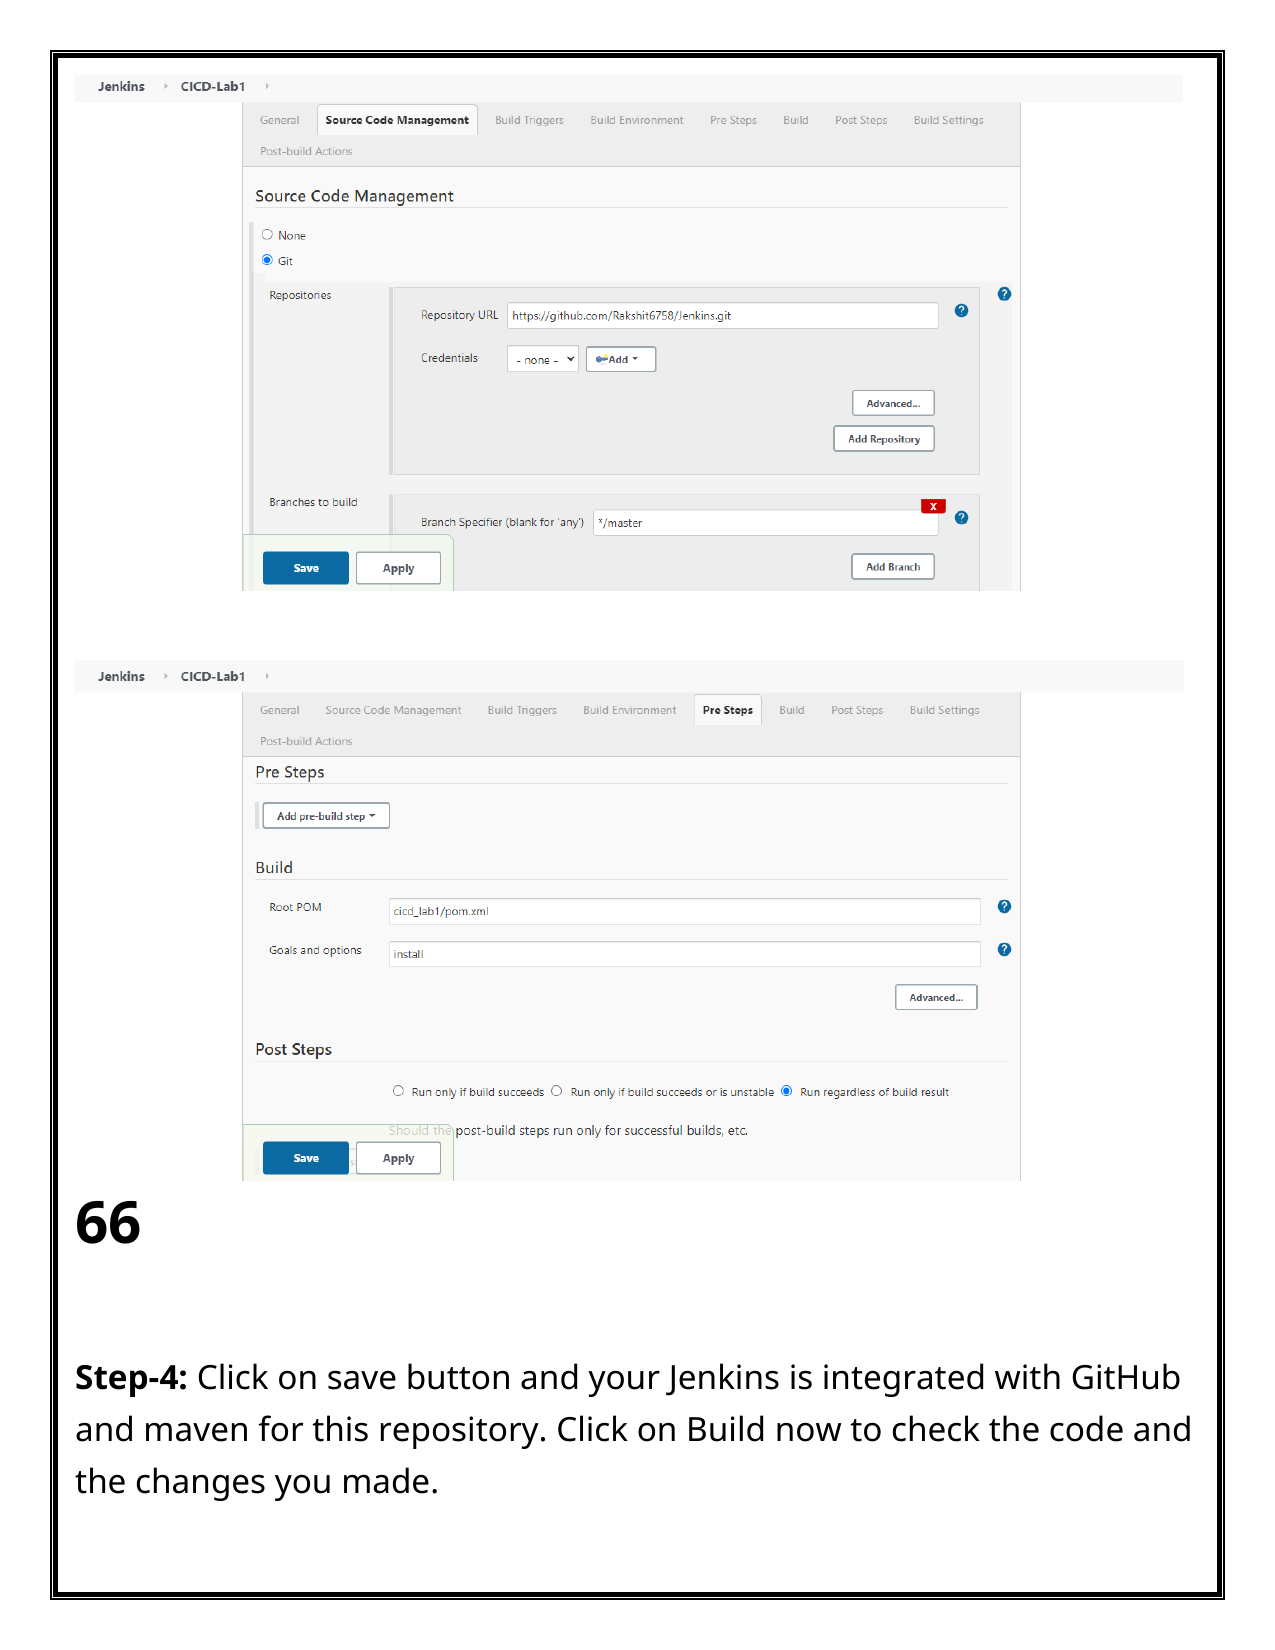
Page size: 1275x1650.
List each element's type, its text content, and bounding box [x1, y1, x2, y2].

text Step-4: Click on save button and your Jenkins is integrated with GitHub and maven for this repository. Click on Build now to check the code and the changes you made. [75, 1354, 1200, 1504]
picture [75, 660, 1185, 1181]
text 66 [75, 660, 1200, 1260]
picture [75, 75, 1183, 591]
